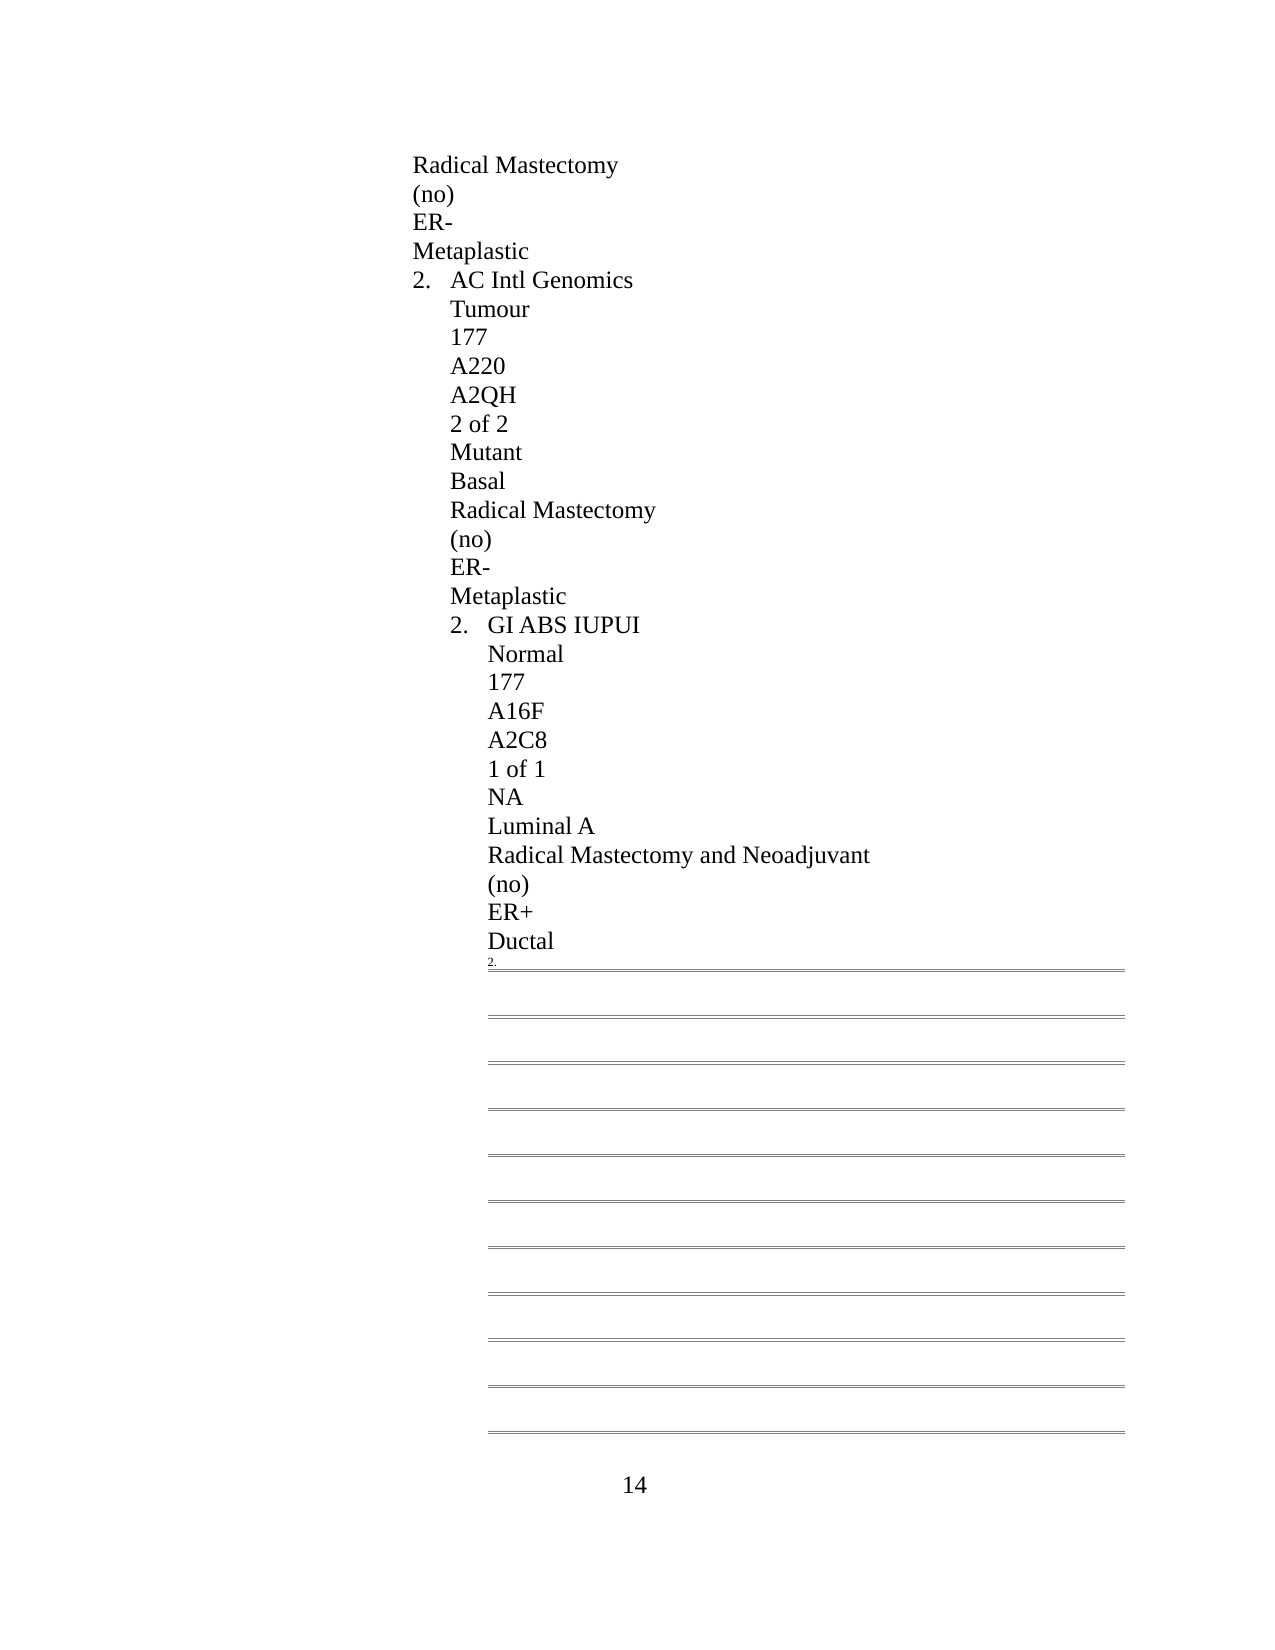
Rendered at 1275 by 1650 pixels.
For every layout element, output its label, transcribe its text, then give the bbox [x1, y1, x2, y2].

list ER+ [450, 897, 1125, 926]
list ER- [412, 552, 1125, 581]
list Mutant [412, 437, 1125, 466]
list 1 of 1 [450, 754, 1125, 782]
list 177 [450, 667, 1125, 696]
list Luminal A [450, 811, 1125, 840]
list Ductal [450, 926, 1125, 955]
list A2C8 [450, 725, 1125, 754]
list Metaplastic [412, 581, 1125, 610]
list 177 [412, 322, 1125, 351]
list ER- [375, 207, 1125, 236]
list A2QH [412, 380, 1125, 409]
list Basal [412, 466, 1125, 495]
list AC Intl Genomics [412, 265, 1125, 294]
list Radical Mastectomy [412, 495, 1125, 524]
list (no) [412, 524, 1125, 552]
list Radical Mastectomy and Neoadjuvant [450, 840, 1125, 869]
list Radical Mastectomy [375, 150, 1125, 179]
list Metaplastic [375, 236, 1125, 265]
list A220 [412, 351, 1125, 380]
list A16F [450, 696, 1125, 725]
list Normal [450, 639, 1125, 667]
list (no) [375, 179, 1125, 207]
list Tumour [412, 294, 1125, 322]
list NA [450, 782, 1125, 811]
list 2 of 2 [412, 409, 1125, 437]
list GI ABS IUPUI [450, 610, 1125, 639]
list (no) [450, 869, 1125, 897]
